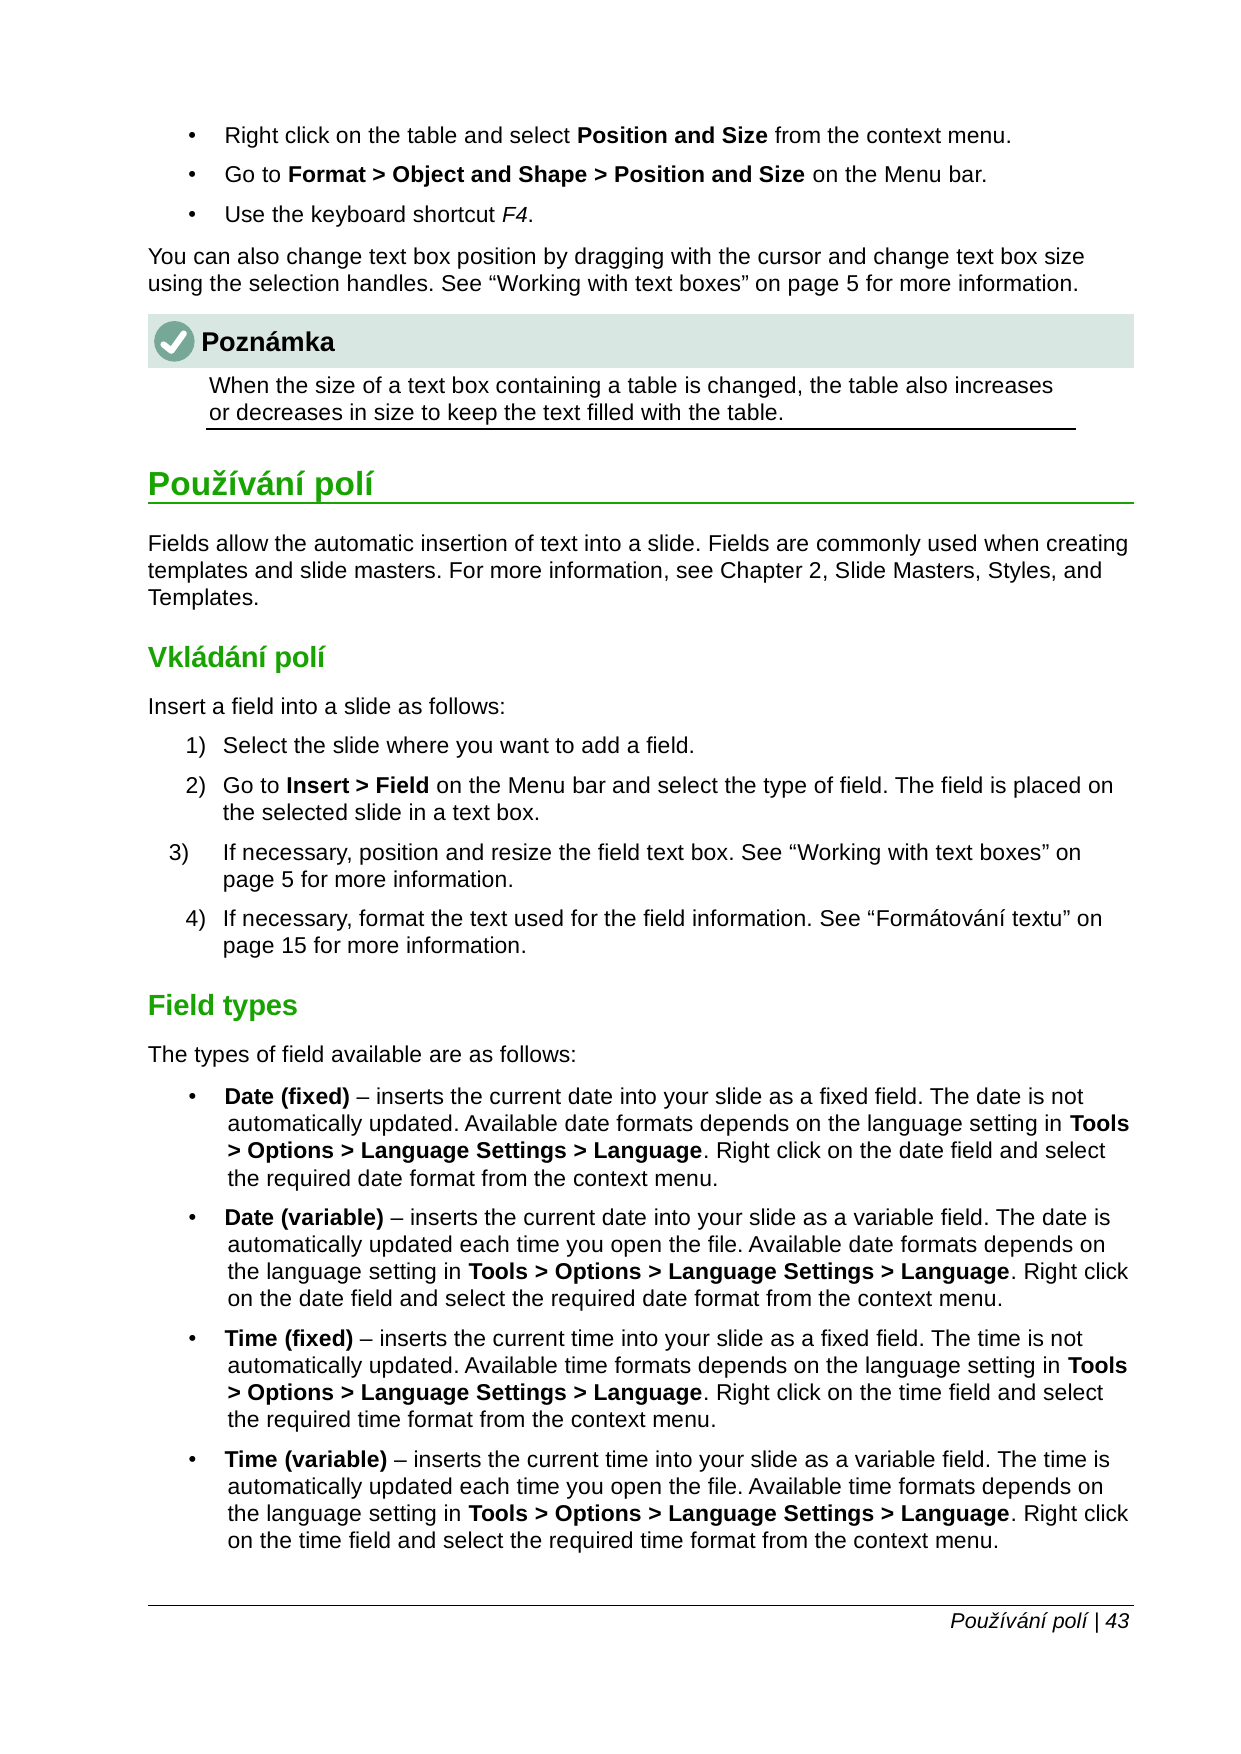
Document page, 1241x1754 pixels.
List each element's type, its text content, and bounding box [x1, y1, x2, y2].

subtitle Používání polí [148, 464, 1134, 502]
list Go to Format > Object and Shape > Position and Size on the Menu bar. [185, 158, 1134, 188]
list Right click on the table and select Position and Size from the context menu. [185, 118, 1134, 148]
subtitle Field types [148, 988, 1134, 1021]
list If necessary, format the text used for the field information. See “Formatting text” on page 15 for more information. [206, 904, 1134, 959]
text You can also change text box position by dragging with the cursor and change text box size using the selection handles. See “Working with text boxes” on page 5 for more information. [148, 243, 1134, 297]
list Use the keyboard shortcut F4. [185, 197, 1134, 230]
text The types of field available are as follows: [148, 1040, 1134, 1067]
list Date (fixed) – inserts the current date into your slide as a fixed field. The date is not automatically updated. Available date formats depends on the language setting in Tools > Options > Language Settings > Language. Right click on the date field and select the required date format from the context menu. [185, 1080, 1134, 1191]
list Date (variable) – inserts the current date into your slide as a variable field. The date is automatically updated each time you open the file. Available date formats depends on the language setting in Tools > Options > Language Settings > Language. Right click on the date field and select the required date format from the context menu. [185, 1201, 1134, 1312]
text Fields allow the automatic insertion of text into a slide. Fields are commonly used when creating templates and slide masters. For more information, see Chapter 2, Slide Masters, Styles, and Templates. [148, 529, 1134, 611]
list Go to Insert > Field on the Menu bar and select the type of field. The field is placed on the selected slide in a text box. [206, 771, 1134, 825]
subtitle Poznámka [148, 314, 1134, 368]
subtitle Vkládání polí [148, 640, 1134, 673]
text When the size of a text box containing a table is changed, the table also increases or decreases in size to keep the text filled with the table. [206, 368, 1076, 428]
list Select the slide where you want to add a field. [206, 732, 1134, 759]
list Time (fixed) – inserts the current time into your slide as a fixed field. The time is not automatically updated. Available time formats depends on the language setting in Tools > Options > Language Settings > Language. Right click on the time field and select the required time format from the context menu. [185, 1321, 1134, 1433]
list If necessary, position and resize the field text box. See “Working with text boxes” on page 5 for more information. [189, 838, 1134, 892]
text Insert a field into a slide as follows: [148, 692, 1134, 719]
list Time (variable) – inserts the current time into your slide as a variable field. The time is automatically updated each time you open the file. Available time formats depends on the language setting in Tools > Options > Language Settings > Language. Right click on the time field and select the required time format from the context menu. [185, 1442, 1134, 1556]
